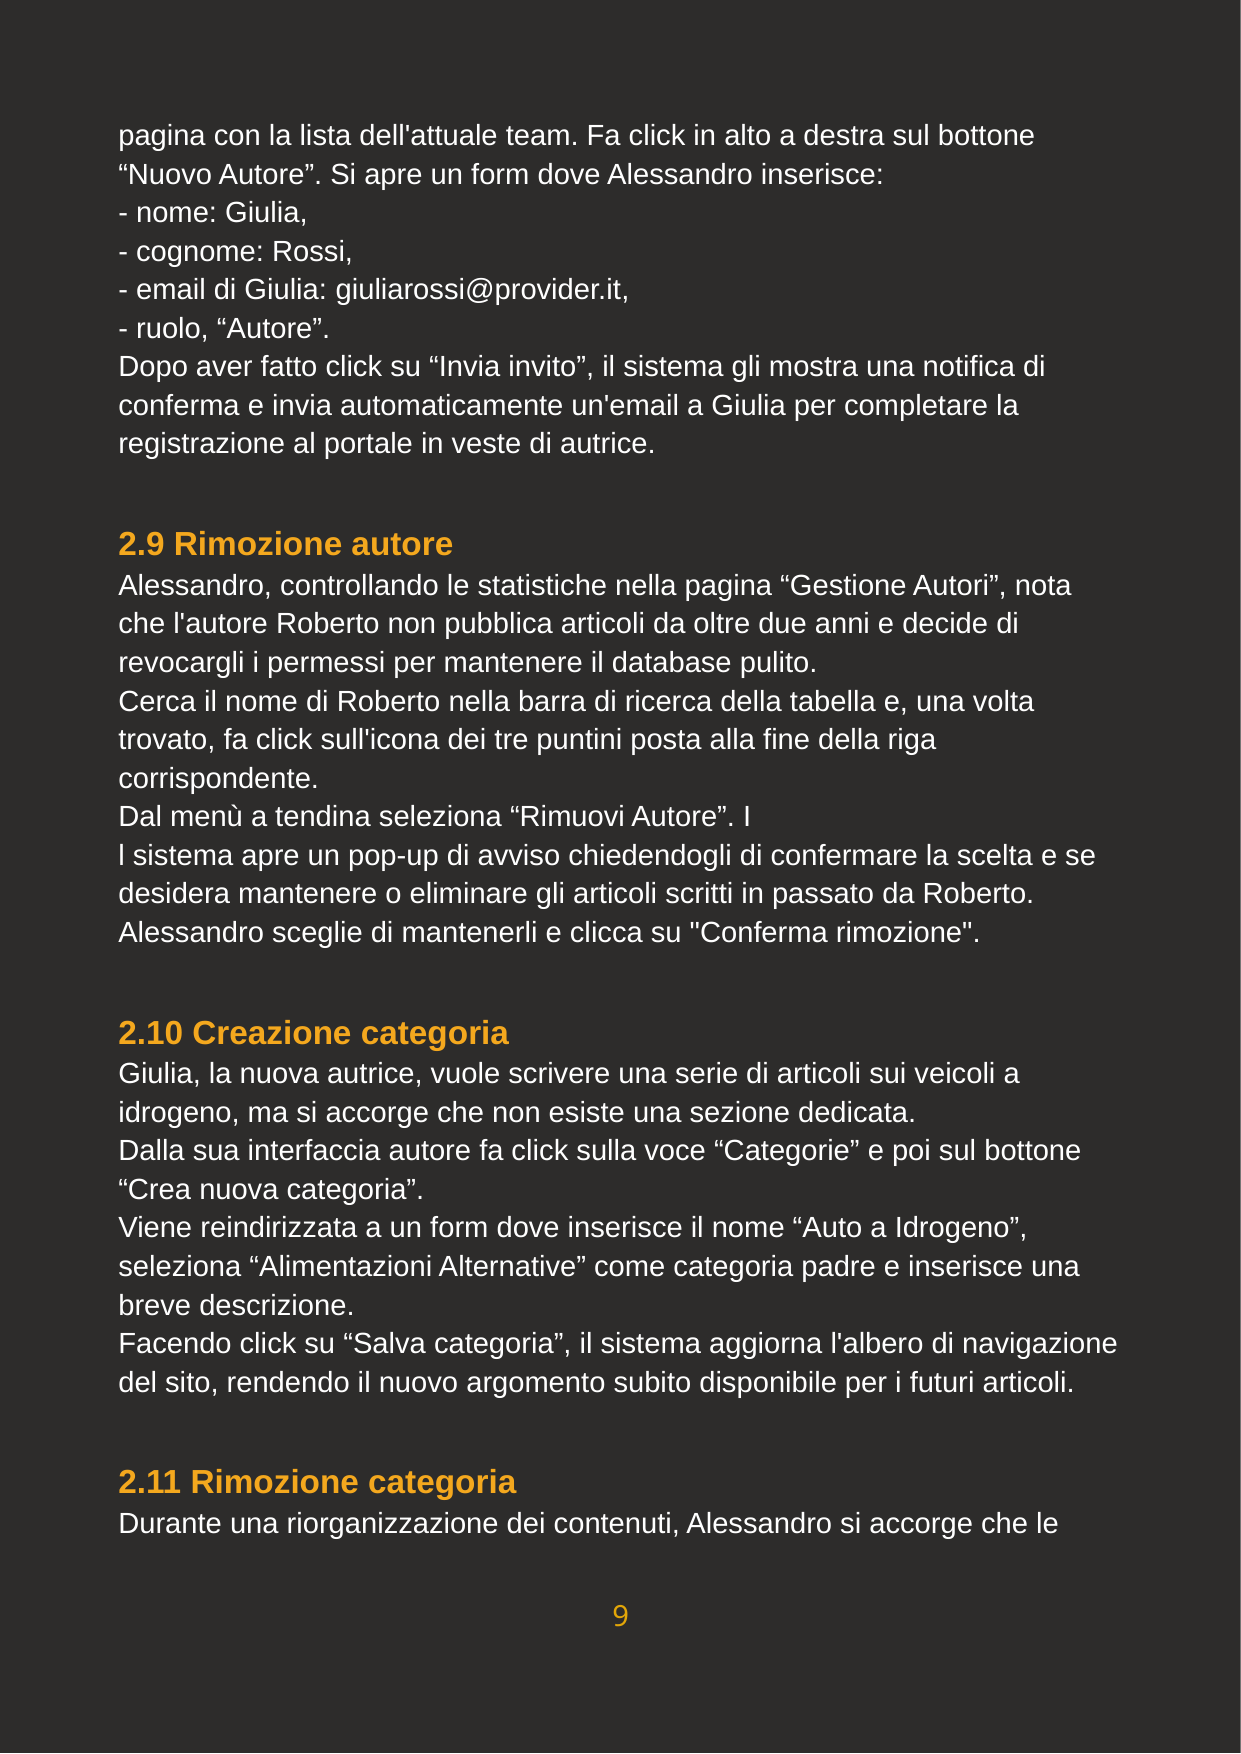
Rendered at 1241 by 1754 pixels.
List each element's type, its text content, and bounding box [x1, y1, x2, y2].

text 2.11 Rimozione categoria Durante una riorganizzazione dei contenuti, Alessandro si accorge che le [118, 1463, 1122, 1539]
text pagina con la lista dell'attuale team. Fa click in alto a destra sul bottone “Nuovo Autore”. Si apre un form dove Alessandro inserisce: - nome: Giulia, - cognome: Rossi, - email di Giulia: giuliarossi@provider.it, - ruolo, “Autore”. Dopo aver fatto click su “Invia invito”, il sistema gli mostra una notifica di conferma e invia automaticamente un'email a Giulia per completare la registrazione al portale in veste di autrice. [118, 118, 1122, 504]
text 2.10 Creazione categoria Giulia, la nuova autrice, vuole scrivere una serie di articoli sui veicoli a idrogeno, ma si accorge che non esiste una sezione dedicata. Dalla sua interfaccia autore fa click sulla voce “Categorie” e poi sul bottone “Crea nuova categoria”. Viene reindirizzata a un form dove inserisce il nome “Auto a Idrogeno”, seleziona “Alimentazioni Alternative” come categoria padre e inserisce una breve descrizione. Facendo click su “Salva categoria”, il sistema aggiorna l'albero di navigazione del sito, rendendo il nuovo argomento subito disponibile per i futuri articoli. [118, 1013, 1122, 1442]
text 2.9 Rimozione autore Alessandro, controllando le statistiche nella pagina “Gestione Autori”, nota che l'autore Roberto non pubblica articoli da oltre due anni e decide di revocargli i permessi per mantenere il database pulito. Cerca il nome di Roberto nella barra di ricerca della tabella e, una volta trovato, fa click sull'icona dei tre puntini posta alla fine della riga corrispondente. Dal menù a tendina seleziona “Rimuovi Autore”. I l sistema apre un pop-up di avviso chiedendogli di confermare la scelta e se desidera mantenere o eliminare gli articoli scritti in passato da Roberto. Alessandro sceglie di mantenerli e clicca su "Conferma rimozione". [118, 524, 1122, 992]
